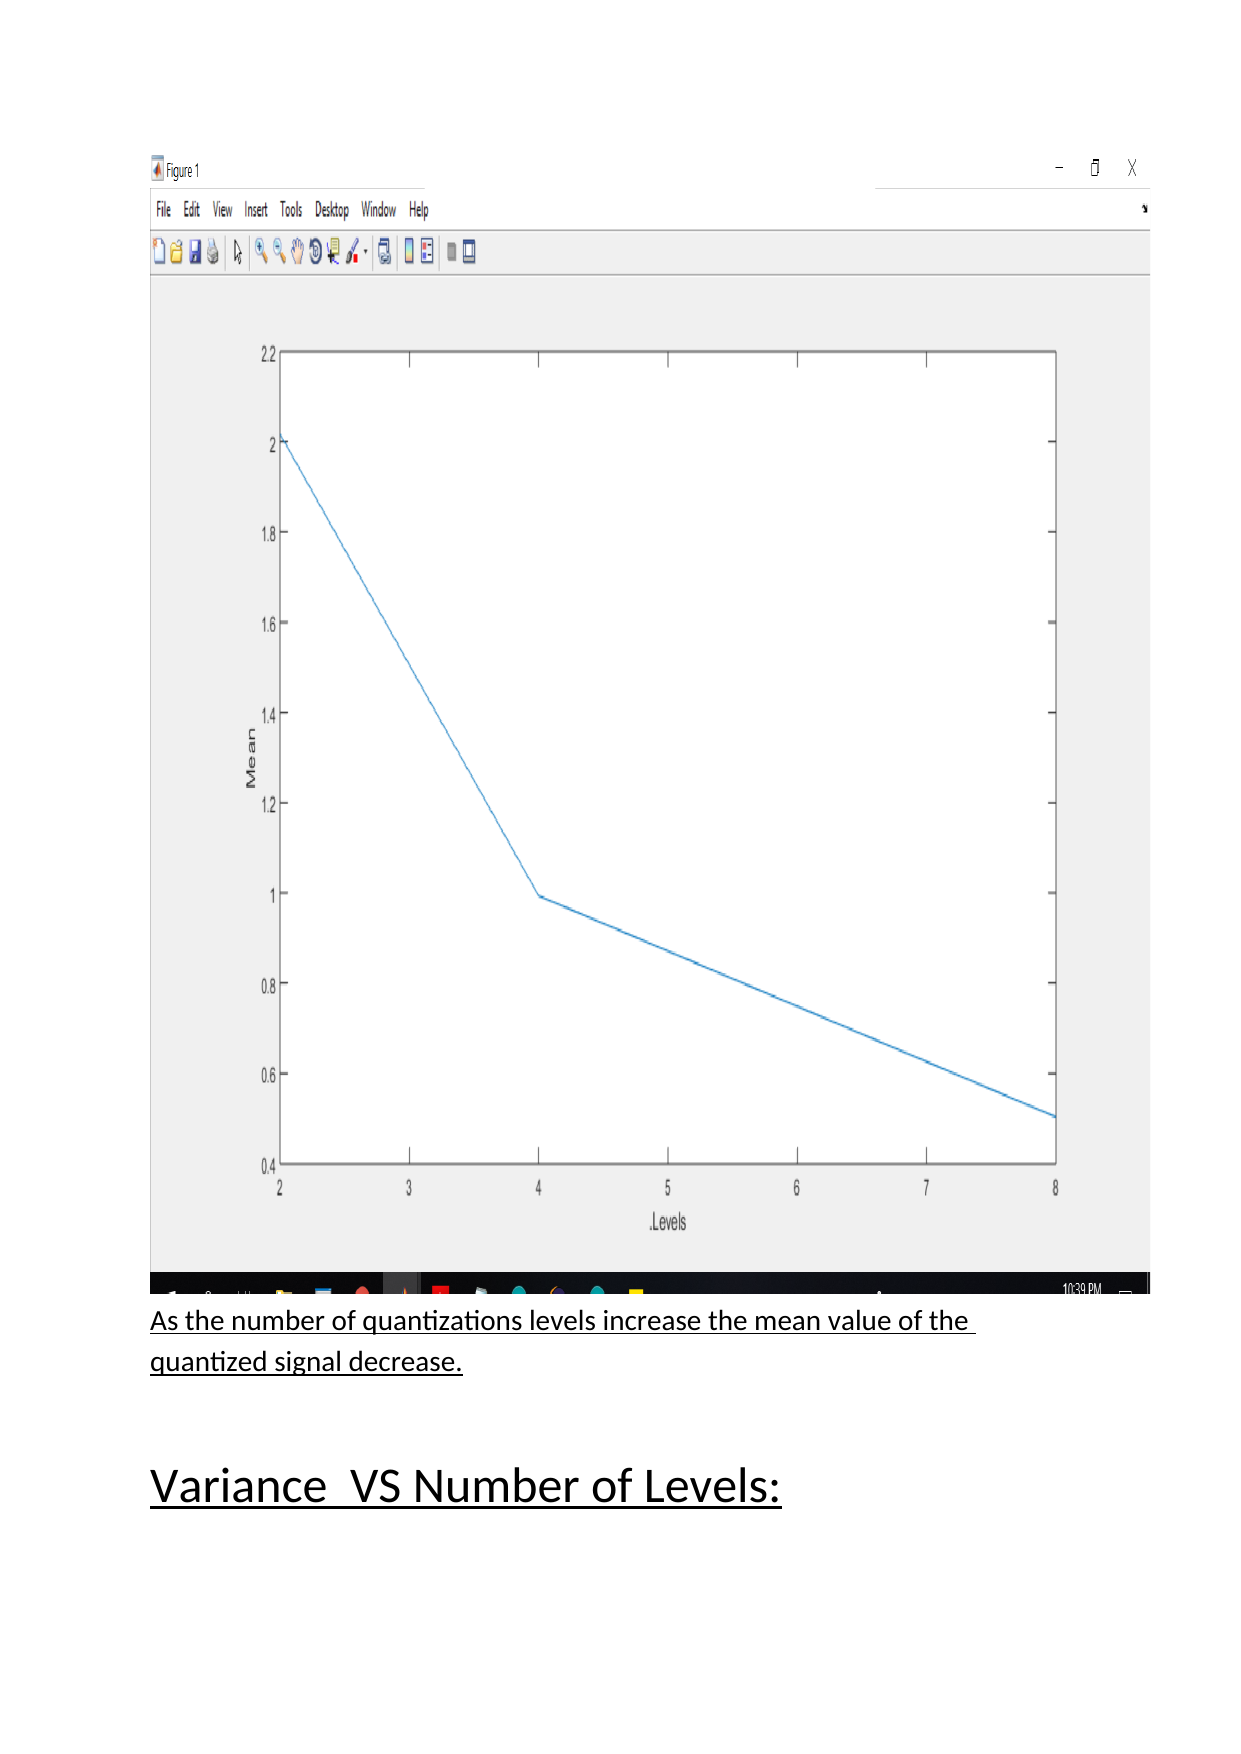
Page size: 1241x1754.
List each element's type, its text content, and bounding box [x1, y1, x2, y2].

text Variance VS Number of Levels: [150, 1454, 1090, 1515]
picture [150, 151, 1150, 1294]
text As the number of quantizations levels increase the mean value of the quantized signal decrease. [150, 1302, 1090, 1379]
